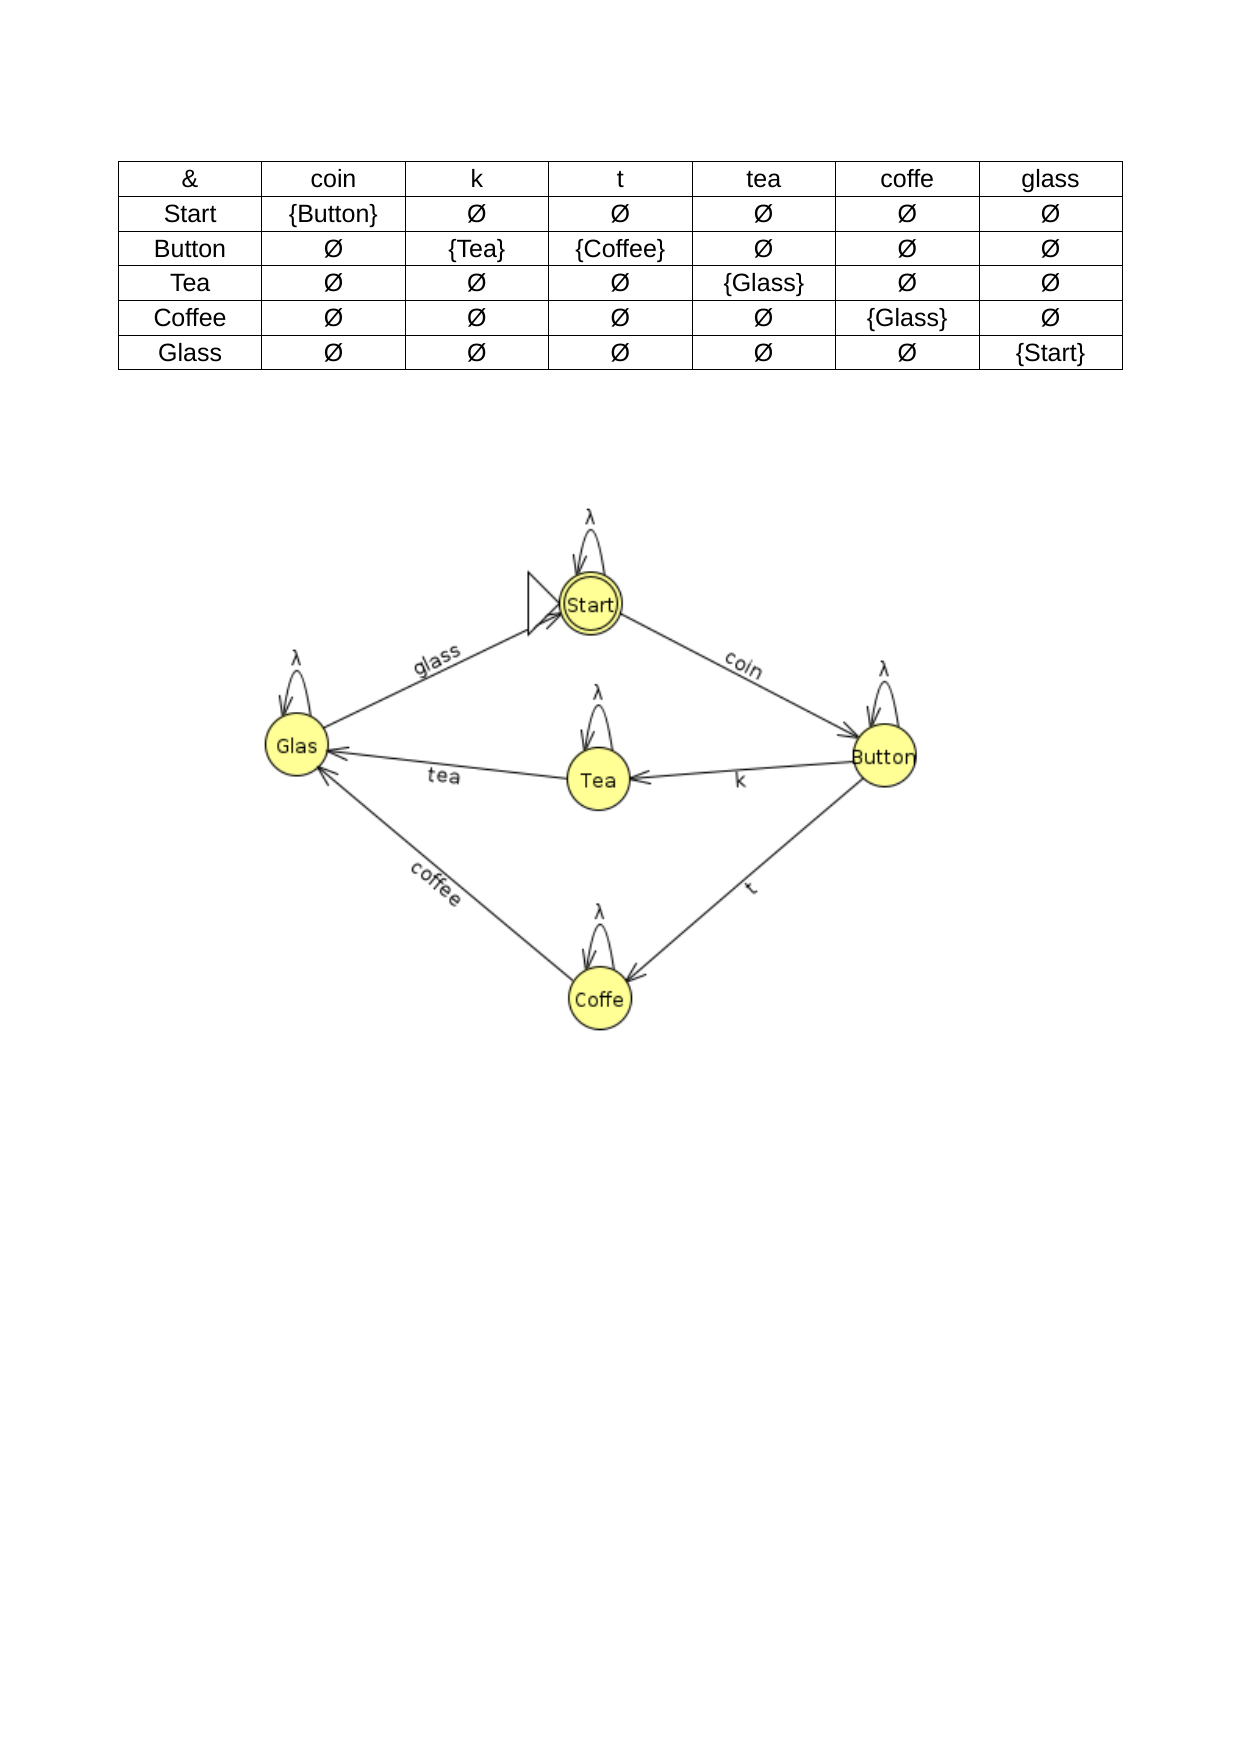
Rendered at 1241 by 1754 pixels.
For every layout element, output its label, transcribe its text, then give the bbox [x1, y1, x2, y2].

table_cell Ø [836, 266, 979, 300]
picture [226, 498, 1014, 1065]
table_cell {Glass} [836, 301, 979, 335]
table_cell Ø [836, 336, 979, 369]
table_cell Ø [980, 301, 1122, 335]
table_cell Ø [693, 232, 835, 265]
table_cell Start [119, 197, 261, 231]
table_cell Ø [406, 197, 548, 231]
table_cell Ø [262, 266, 405, 300]
table_header k [406, 162, 548, 196]
table_cell Ø [262, 336, 405, 369]
table_cell Ø [406, 266, 548, 300]
table_cell Ø [406, 336, 548, 369]
table_cell Coffee [119, 301, 261, 335]
table_cell Glass [119, 336, 261, 369]
table_header glass [980, 162, 1122, 196]
table_cell {Glass} [693, 266, 835, 300]
table_cell Button [119, 232, 261, 265]
table_header & [119, 162, 261, 196]
table_header tea [693, 162, 835, 196]
table_cell Ø [693, 301, 835, 335]
table_cell {Start} [980, 336, 1122, 369]
table_cell Ø [980, 232, 1122, 265]
table_cell Ø [980, 197, 1122, 231]
table_header coffe [836, 162, 979, 196]
table_cell Ø [262, 232, 405, 265]
table_header coin [262, 162, 405, 196]
table_cell Ø [836, 232, 979, 265]
table_cell Ø [262, 301, 405, 335]
table_cell Ø [549, 197, 692, 231]
table_cell {Tea} [406, 232, 548, 265]
table_cell Ø [549, 336, 692, 369]
table_cell {Button} [262, 197, 405, 231]
table_cell {Coffee} [549, 232, 692, 265]
table_header t [549, 162, 692, 196]
table_cell Ø [549, 266, 692, 300]
table_cell Tea [119, 266, 261, 300]
table_cell Ø [549, 301, 692, 335]
table_cell Ø [693, 197, 835, 231]
table_cell Ø [836, 197, 979, 231]
table_cell Ø [693, 336, 835, 369]
table_cell Ø [406, 301, 548, 335]
table_cell Ø [980, 266, 1122, 300]
